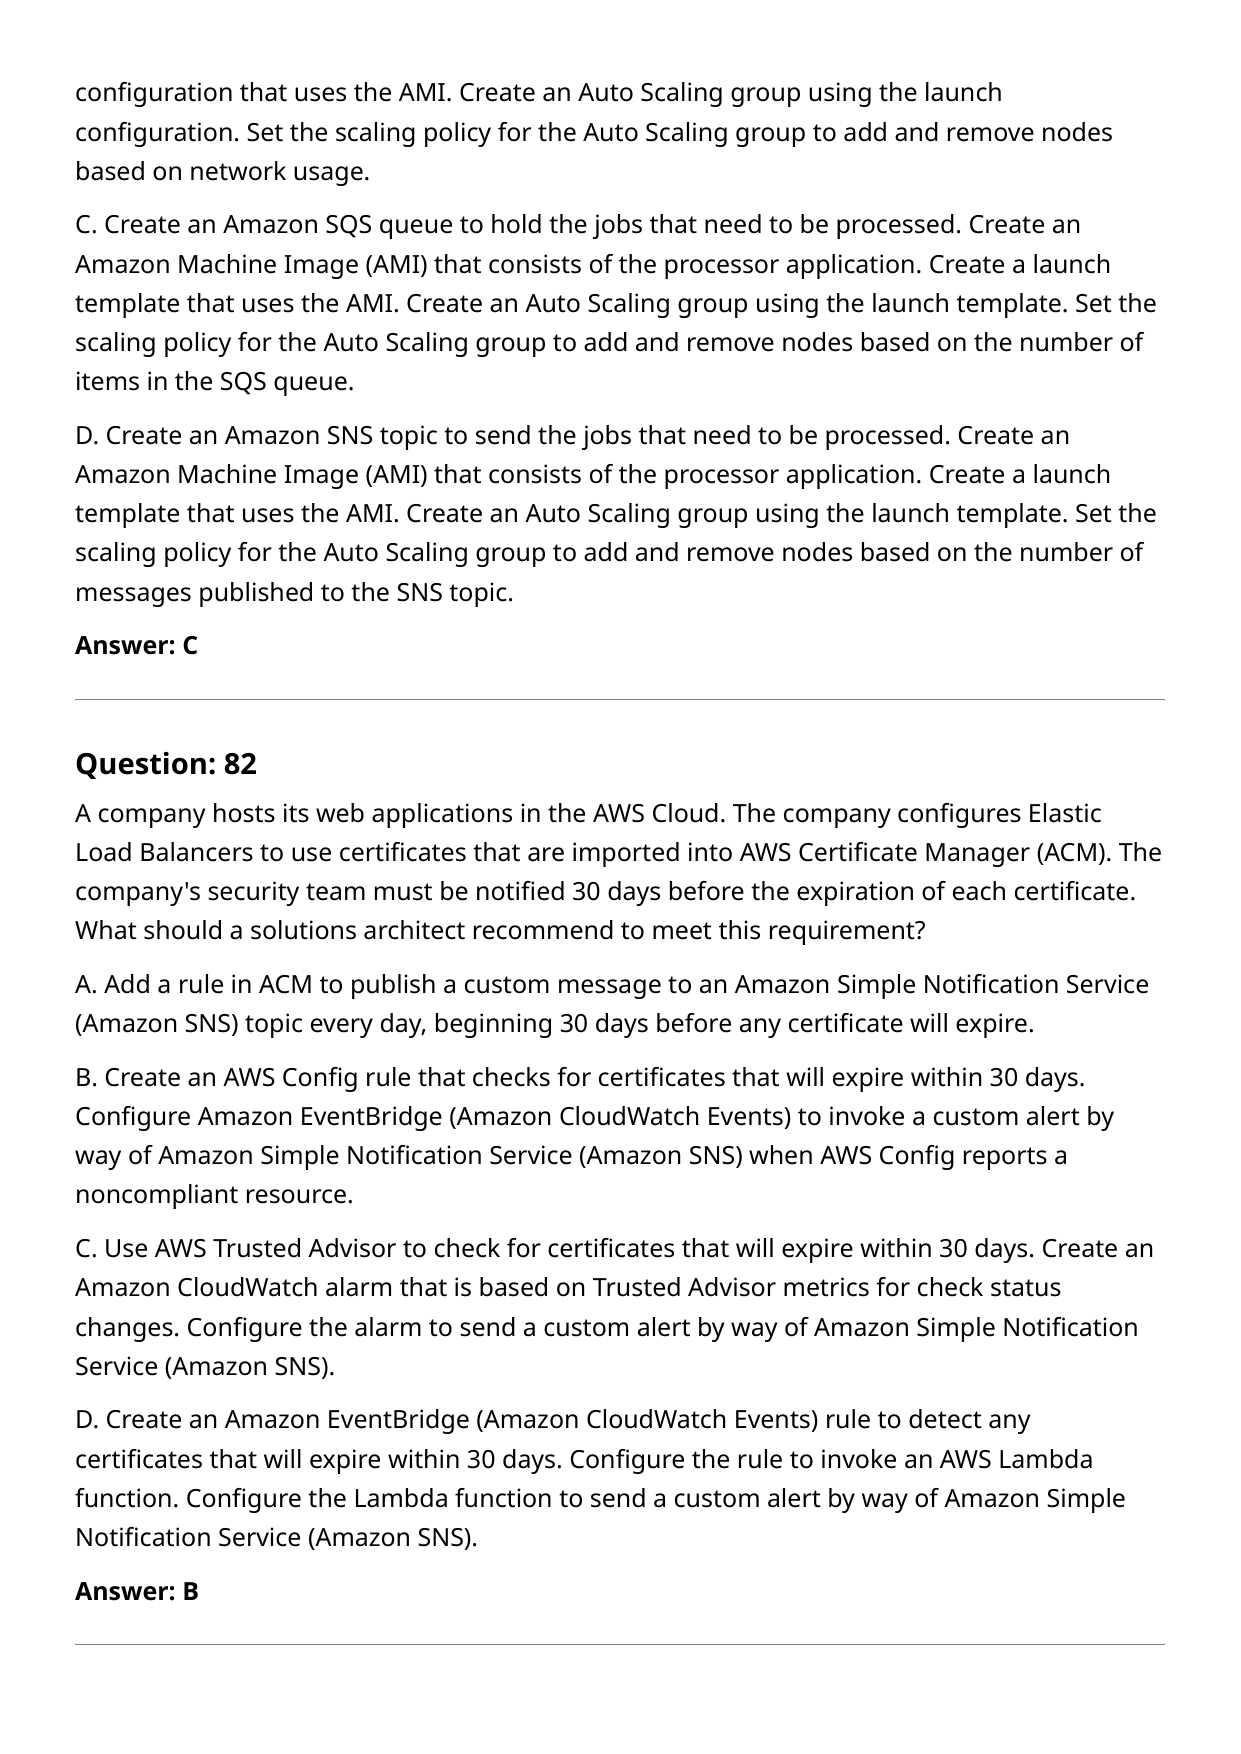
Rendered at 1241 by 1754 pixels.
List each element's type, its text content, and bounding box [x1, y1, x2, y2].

text Answer: B [75, 1573, 1165, 1607]
text B. Create an AWS Config rule that checks for certificates that will expire within 30 days. Configure Amazon EventBridge (Amazon CloudWatch Events) to invoke a custom alert by way of Amazon Simple Notification Service (Amazon SNS) when AWS Config reports a noncompliant resource. [75, 1059, 1165, 1211]
text D. Create an Amazon SNS topic to send the jobs that need to be processed. Create an Amazon Machine Image (AMI) that consists of the processor application. Create a launch template that uses the AMI. Create an Auto Scaling group using the launch template. Set the scaling policy for the Auto Scaling group to add and remove nodes based on the number of messages published to the SNS topic. [75, 417, 1165, 608]
text D. Create an Amazon EventBridge (Amazon CloudWatch Events) rule to detect any certificates that will expire within 30 days. Configure the rule to invoke an AWS Lambda function. Configure the Lambda function to send a custom alert by way of Amazon Simple Notification Service (Amazon SNS). [75, 1402, 1165, 1554]
subtitle Question: 82 [75, 743, 1165, 783]
text C. Use AWS Trusted Advisor to check for certificates that will expire within 30 days. Create an Amazon CloudWatch alarm that is based on Trusted Advisor metrics for check status changes. Configure the alarm to send a custom alert by way of Amazon Simple Notification Service (Amazon SNS). [75, 1231, 1165, 1382]
text C. Create an Amazon SQS queue to hold the jobs that need to be processed. Create an Amazon Machine Image (AMI) that consists of the processor application. Create a launch template that uses the AMI. Create an Auto Scaling group using the launch template. Set the scaling policy for the Auto Scaling group to add and remove nodes based on the number of items in the SQS queue. [75, 207, 1165, 398]
text configuration that uses the AMI. Create an Auto Scaling group using the launch configuration. Set the scaling policy for the Auto Scaling group to add and remove nodes based on network usage. [75, 75, 1165, 187]
text A. Add a rule in ACM to publish a custom message to an Amazon Simple Notification Service (Amazon SNS) topic every day, beginning 30 days before any certificate will expire. [75, 967, 1165, 1040]
text Answer: C [75, 628, 1165, 662]
text A company hosts its web applications in the AWS Cloud. The company configures Elastic Load Balancers to use certificates that are imported into AWS Certificate Manager (ACM). The company's security team must be notified 30 days before the expiration of each certificate. What should a solutions architect recommend to meet this requirement? [75, 795, 1165, 947]
